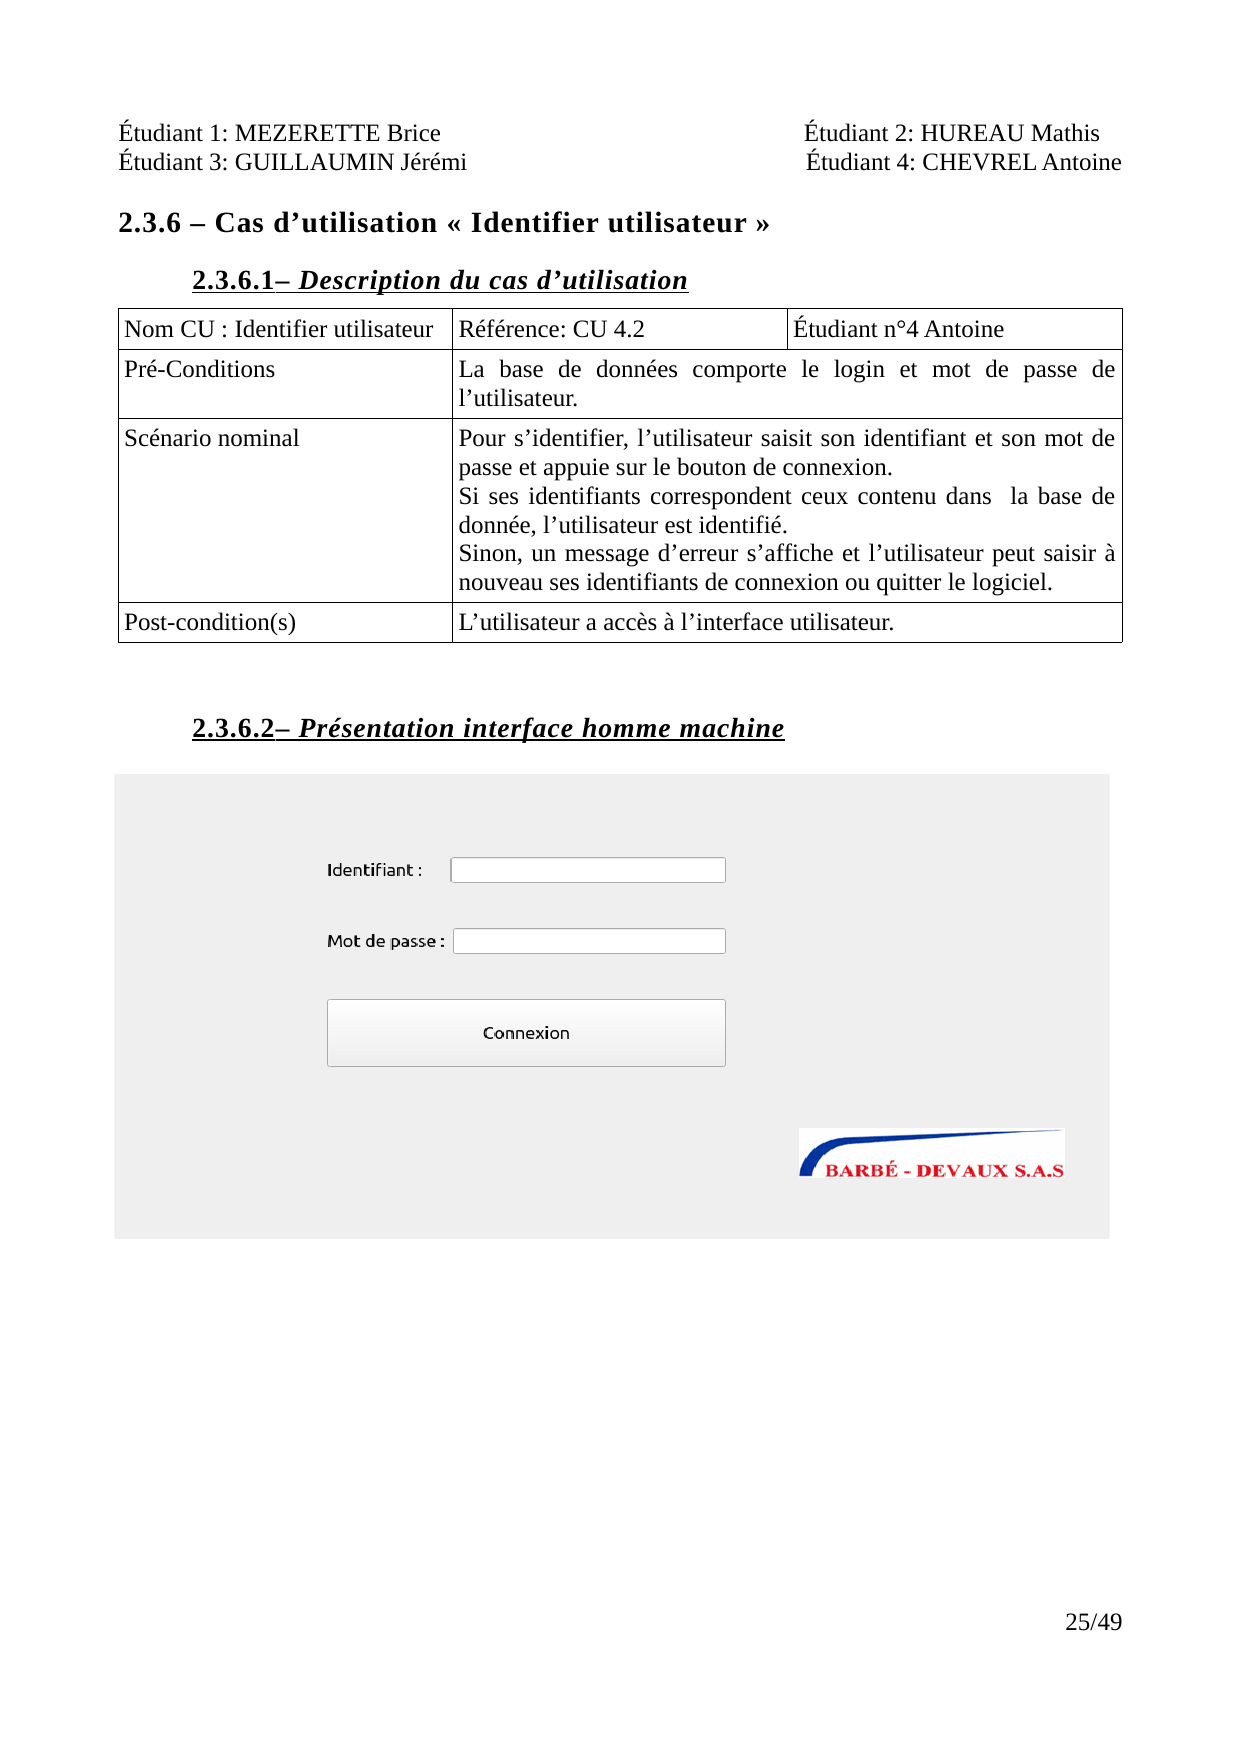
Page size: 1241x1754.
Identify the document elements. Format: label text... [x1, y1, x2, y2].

table_cell L’utilisateur a accès à l’interface utilisateur. [453, 603, 1122, 642]
subtitle 2.3.6.1– Description du cas d’utilisation [118, 264, 1122, 296]
subtitle 2.3.6.2– Présentation interface homme machine [118, 711, 1122, 743]
subtitle 2.3.6 – Cas d’utilisation « Identifier utilisateur » [118, 205, 1122, 239]
table_cell Post-condition(s) [119, 603, 452, 642]
table_header Étudiant n°4 Antoine [788, 309, 1122, 348]
picture [114, 774, 1110, 1239]
table_cell La base de données comporte le login et mot de passe de l’utilisateur. [453, 350, 1122, 418]
table_cell Scénario nominal [119, 419, 452, 602]
table_header Référence: CU 4.2 [453, 309, 787, 348]
table_cell Pour s’identifier, l’utilisateur saisit son identifiant et son mot de passe et appuie sur le bouton de connexion. Si ses identifiants correspondent ceux contenu dans la base de donnée, l’utilisateur est identifié. Sinon, un message d’erreur s’affiche et l’utilisateur peut saisir à nouveau ses identifiants de connexion ou quitter le logiciel. [453, 419, 1122, 602]
table_header Nom CU : Identifier utilisateur [119, 309, 452, 348]
table_cell Pré-Conditions [119, 350, 452, 418]
